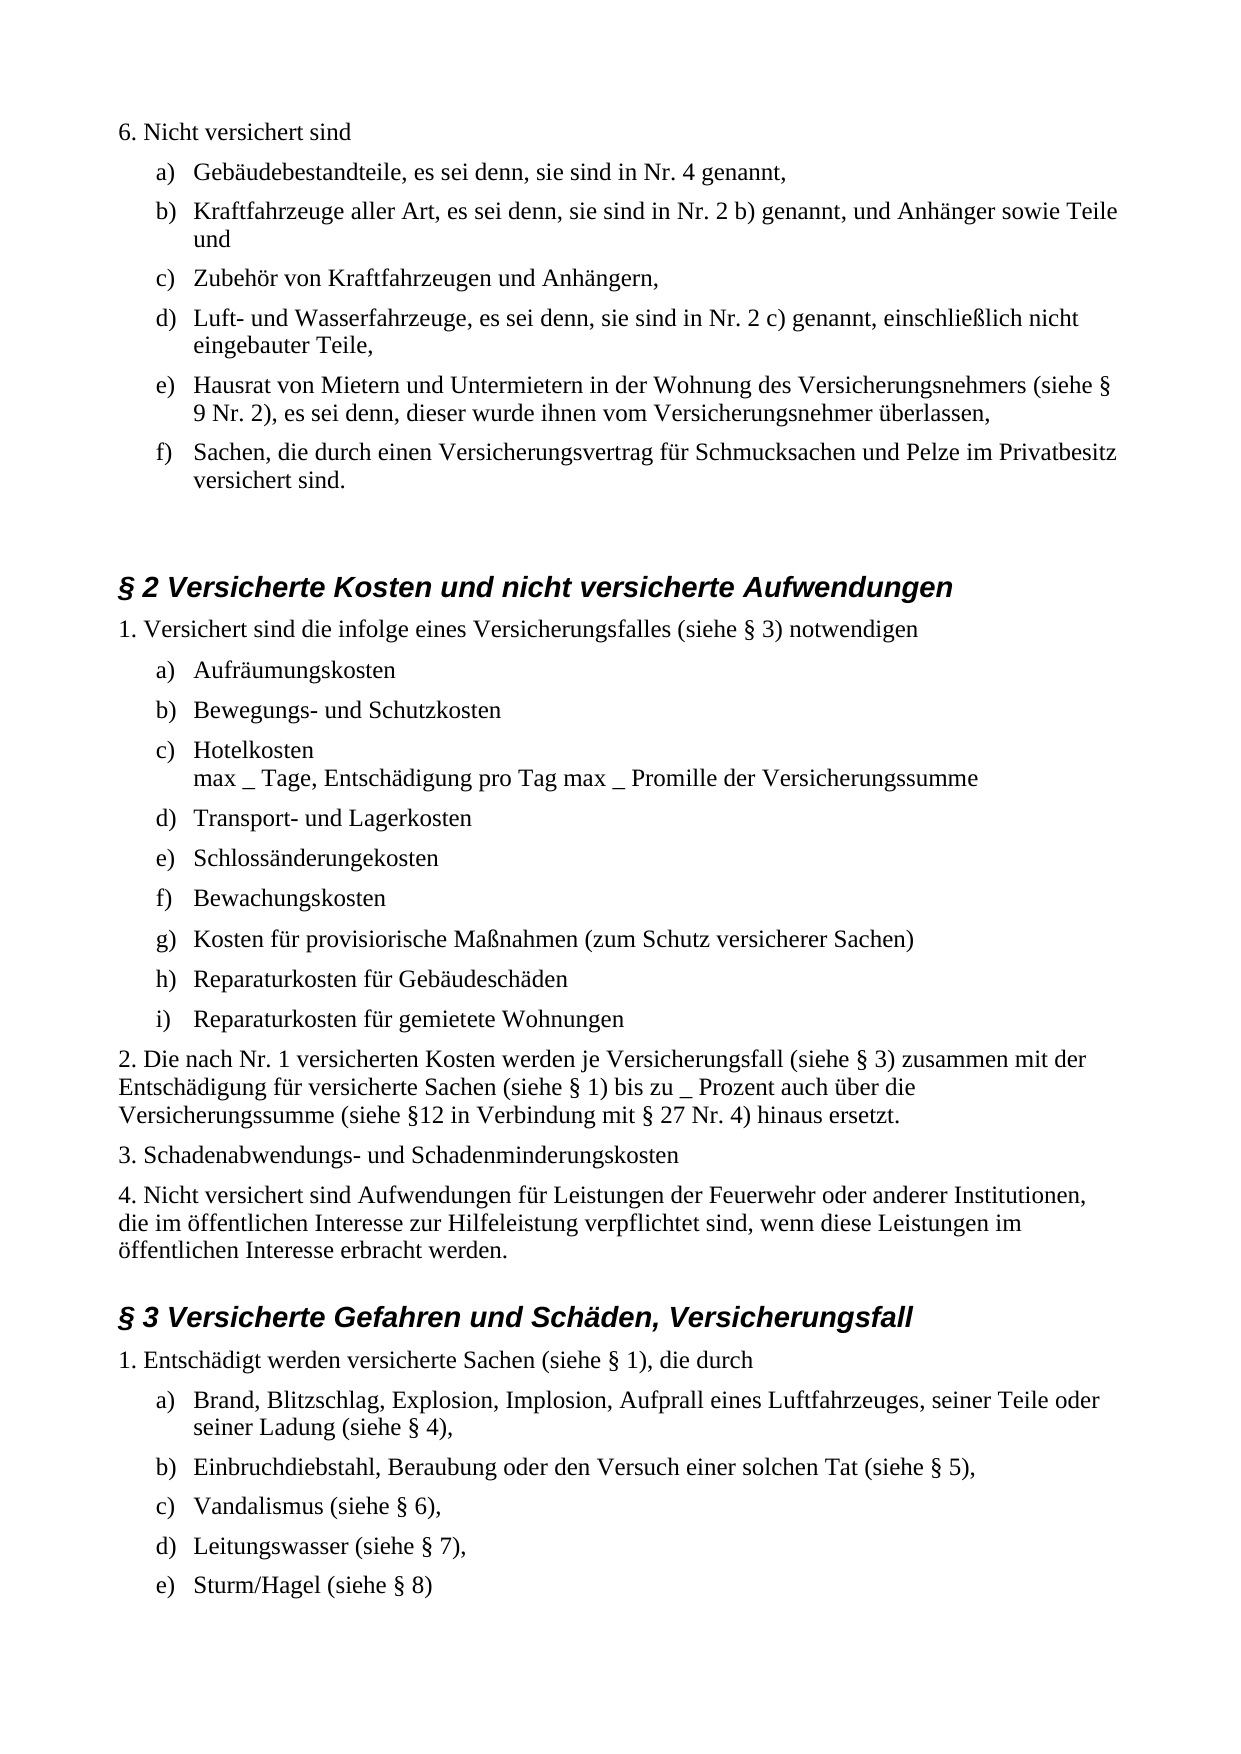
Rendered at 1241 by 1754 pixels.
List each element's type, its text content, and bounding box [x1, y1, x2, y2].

list Kosten für provisiorische Maßnahmen (zum Schutz versicherer Sachen) [156, 925, 1122, 952]
list Schlossänderungekosten [156, 844, 1122, 872]
list Brand, Blitzschlag, Explosion, Implosion, Aufprall eines Luftfahrzeuges, seiner Teile oder seiner Ladung (siehe § 4), [156, 1386, 1122, 1441]
text 1. Versichert sind die infolge eines Versicherungsfalles (siehe § 3) notwendigen [118, 616, 1122, 643]
list Bewachungskosten [156, 884, 1122, 912]
list Zubehör von Kraftfahrzeugen und Anhängern, [156, 264, 1122, 292]
list Einbruchdiebstahl, Beraubung oder den Versuch einer solchen Tat (siehe § 5), [156, 1453, 1122, 1481]
list Reparaturkosten für gemietete Wohnungen [156, 1005, 1122, 1033]
list Hotelkosten max _ Tage, Entschädigung pro Tag max _ Promille der Versicherungssumme [156, 736, 1122, 792]
list Gebäudebestandteile, es sei denn, sie sind in Nr. 4 genannt, [156, 158, 1122, 185]
subtitle § 2 Versicherte Kosten und nicht versicherte Aufwendungen [118, 571, 1122, 603]
list Leitungswasser (siehe § 7), [156, 1532, 1122, 1559]
list Sachen, die durch einen Versicherungsvertrag für Schmucksachen und Pelze im Privatbesitz versichert sind. [156, 438, 1122, 493]
list Aufräumungskosten [156, 656, 1122, 683]
list Reparaturkosten für Gebäudeschäden [156, 965, 1122, 993]
list Hausrat von Mietern und Untermietern in der Wohnung des Versicherungsnehmers (siehe § 9 Nr. 2), es sei denn, dieser wurde ihnen vom Versicherungsnehmer überlassen, [156, 371, 1122, 426]
text 1. Entschädigt werden versicherte Sachen (siehe § 1), die durch [118, 1346, 1122, 1374]
list Sturm/Hagel (siehe § 8) [156, 1571, 1122, 1599]
subtitle § 3 Versicherte Gefahren und Schäden, Versicherungsfall [118, 1301, 1122, 1334]
text 2. Die nach Nr. 1 versicherten Kosten werden je Versicherungsfall (siehe § 3) zusammen mit der Entschädigung für versicherte Sachen (siehe § 1) bis zu _ Prozent auch über die Versicherungssumme (siehe §12 in Verbindung mit § 27 Nr. 4) hinaus ersetzt. [118, 1045, 1122, 1128]
list Transport- und Lagerkosten [156, 804, 1122, 832]
text 3. Schadenabwendungs- und Schadenminderungskosten [118, 1141, 1122, 1169]
list Kraftfahrzeuge aller Art, es sei denn, sie sind in Nr. 2 b) genannt, und Anhänger sowie Teile und [156, 197, 1122, 252]
list Luft- und Wasserfahrzeuge, es sei denn, sie sind in Nr. 2 c) genannt, einschließlich nicht eingebauter Teile, [156, 304, 1122, 359]
list Vandalismus (siehe § 6), [156, 1492, 1122, 1520]
text 6. Nicht versichert sind [118, 118, 1122, 146]
list Bewegungs- und Schutzkosten [156, 696, 1122, 724]
text 4. Nicht versichert sind Aufwendungen für Leistungen der Feuerwehr oder anderer Institutionen, die im öffentlichen Interesse zur Hilfeleistung verpflichtet sind, wenn diese Leistungen im öffentlichen Interesse erbracht werden. [118, 1181, 1122, 1264]
